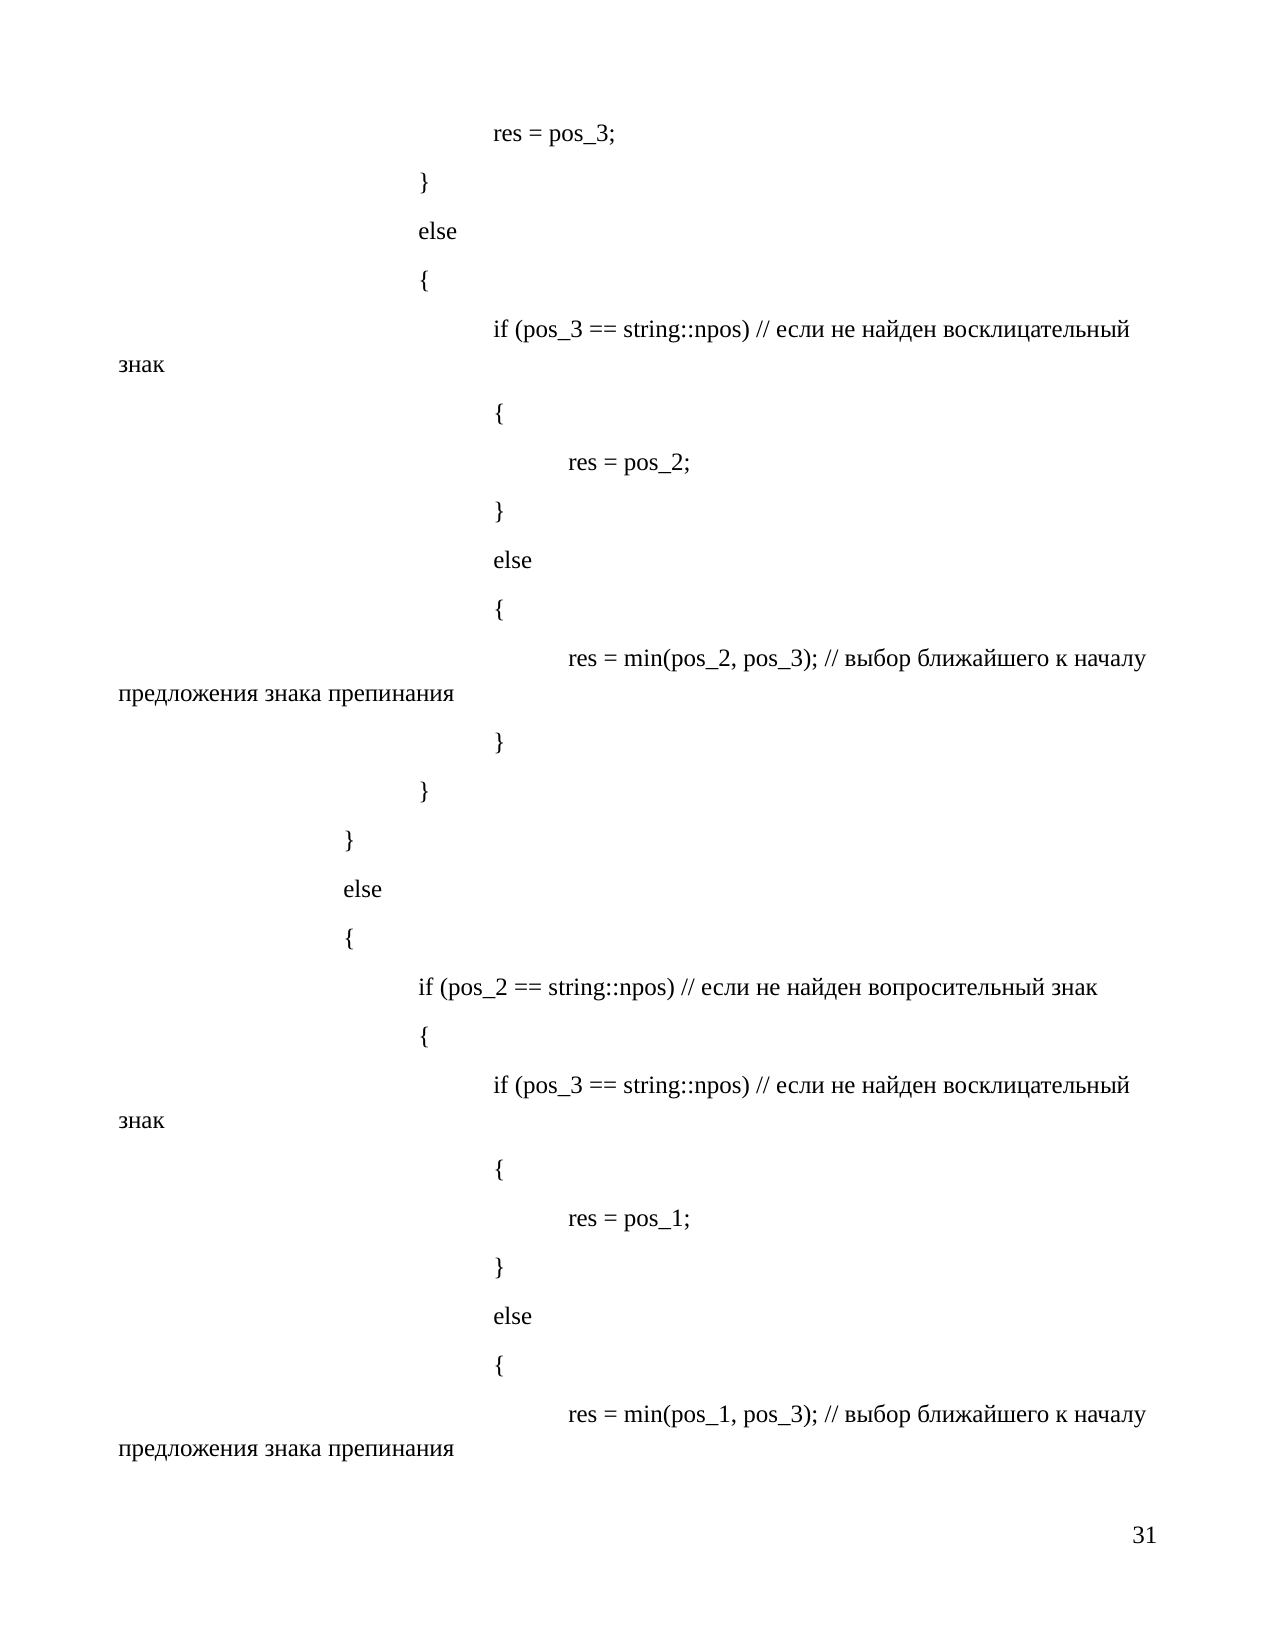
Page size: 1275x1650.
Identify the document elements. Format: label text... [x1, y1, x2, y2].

text else [118, 216, 1157, 245]
text } [118, 167, 1157, 196]
text { [118, 265, 1157, 294]
text if (pos_2 == string::npos) // если не найден вопросительный знак [118, 972, 1157, 1001]
text if (pos_3 == string::npos) // если не найден восклицательный знак [118, 1070, 1157, 1133]
text res = min(pos_2, pos_3); // выбор ближайшего к началу предложения знака препинания [118, 643, 1157, 706]
text } [118, 825, 1157, 854]
text } [118, 727, 1157, 756]
text if (pos_3 == string::npos) // если не найден восклицательный знак [118, 314, 1157, 378]
text { [118, 1154, 1157, 1182]
text { [118, 1350, 1157, 1379]
text { [118, 1021, 1157, 1050]
text res = min(pos_1, pos_3); // выбор ближайшего к началу предложения знака препинания [118, 1399, 1157, 1462]
text res = pos_3; [118, 118, 1157, 147]
text res = pos_2; [118, 447, 1157, 476]
text else [118, 545, 1157, 574]
text { [118, 923, 1157, 952]
text } [118, 1252, 1157, 1281]
text } [118, 776, 1157, 804]
text else [118, 874, 1157, 903]
text { [118, 398, 1157, 427]
text res = pos_1; [118, 1203, 1157, 1232]
text else [118, 1301, 1157, 1330]
text { [118, 594, 1157, 623]
text } [118, 496, 1157, 525]
